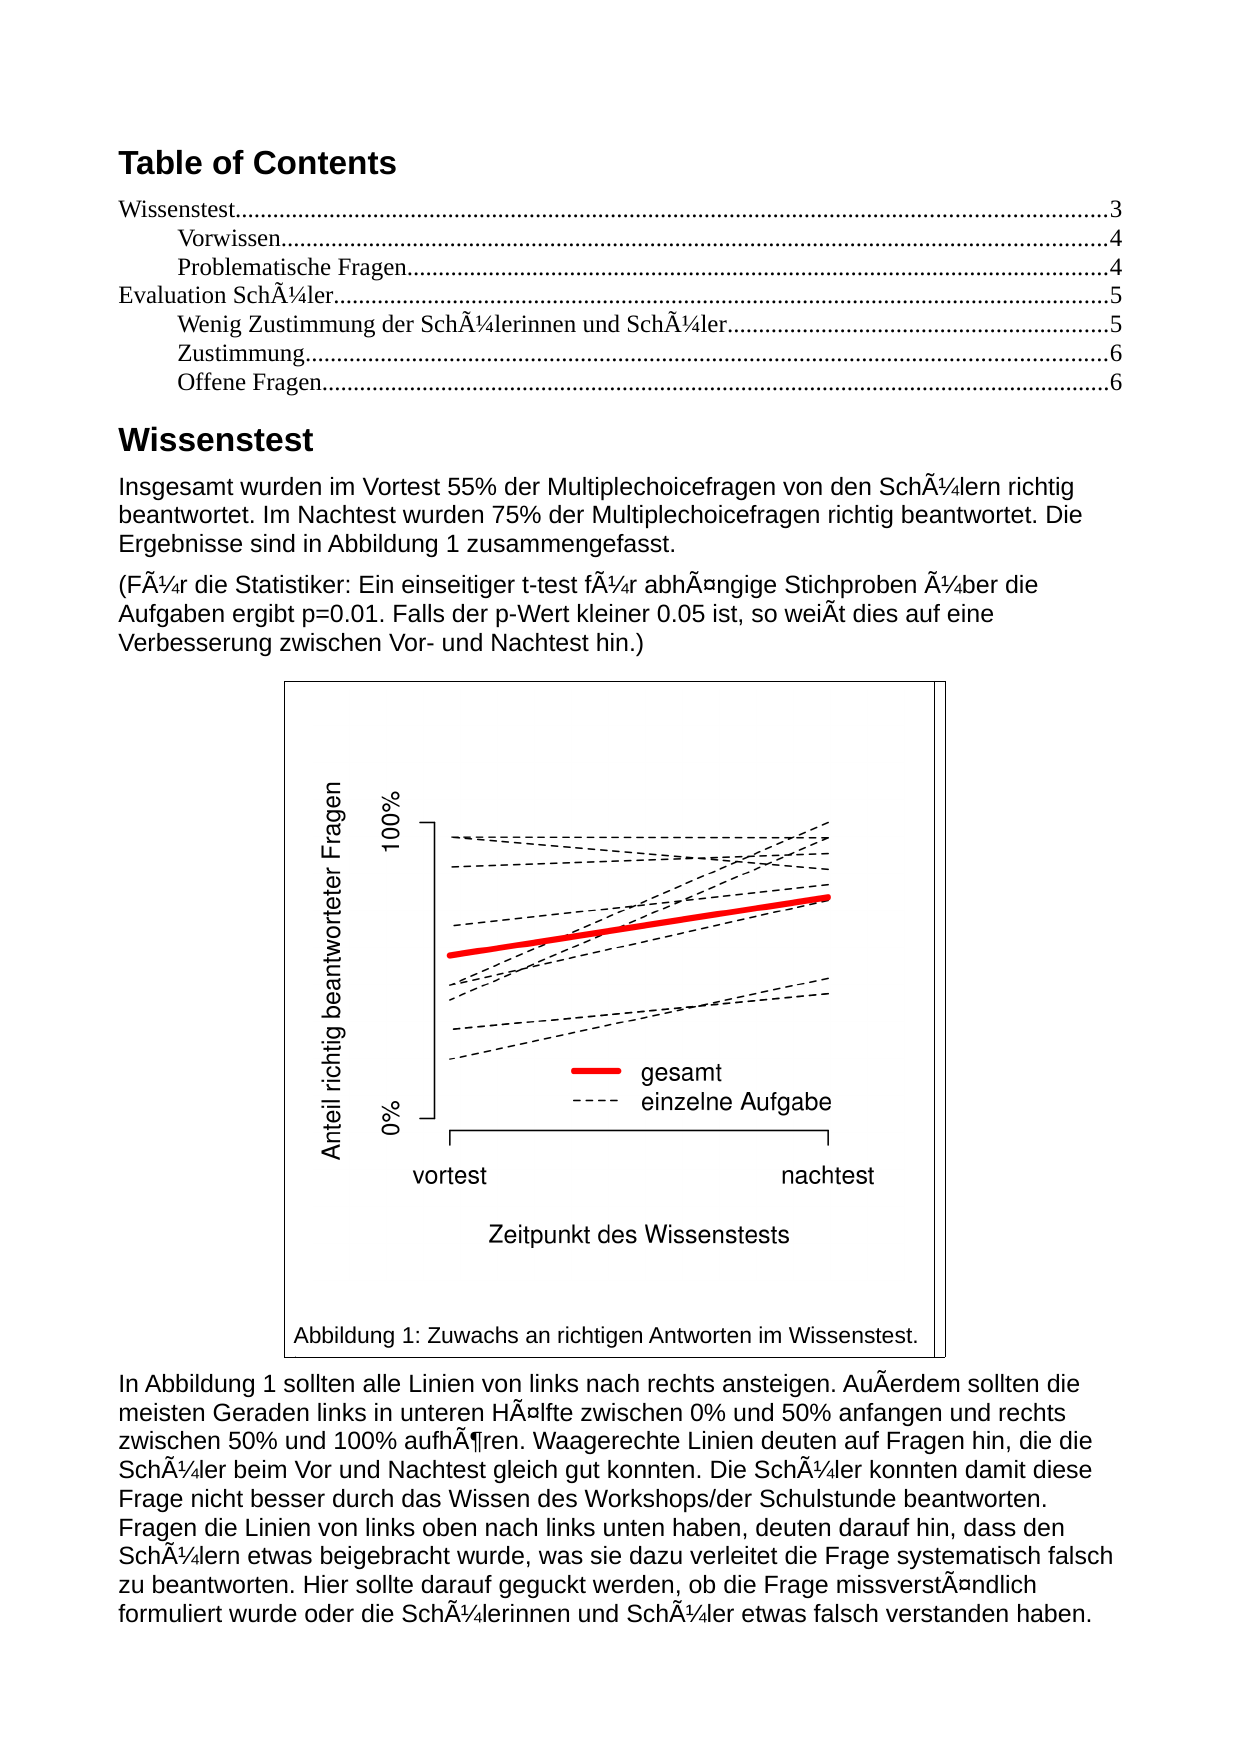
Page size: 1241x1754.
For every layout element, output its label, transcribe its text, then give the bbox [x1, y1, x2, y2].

text Abbildung 1: Zuwachs an richtigen Antworten im Wissenstest. [293, 1322, 925, 1348]
subtitle Wissenstest [118, 420, 1122, 459]
text Wissenstest 3 [118, 194, 1122, 223]
picture [313, 689, 905, 1281]
text Insgesamt wurden im Vortest 55% der Multiplechoicefragen von den SchÃ¼lern richtig beantwortet. Im Nachtest wurden 75% der Multiplechoicefragen richtig beantwortet. Die Ergebnisse sind in Abbildung 1 zusammengefasst. [118, 471, 1122, 558]
text Offene Fragen 6 [177, 367, 1122, 395]
text Vorwissen 4 [177, 223, 1122, 252]
subtitle Table of Contents [118, 143, 1122, 182]
text Zustimmung 6 [177, 338, 1122, 367]
text Wenig Zustimmung der SchÃ¼lerinnen und SchÃ¼ler 5 [177, 309, 1122, 338]
text In Abbildung 1 sollten alle Linien von links nach rechts ansteigen. AuÃerdem sollten die meisten Geraden links in unteren HÃ¤lfte zwischen 0% und 50% anfangen und rechts zwischen 50% und 100% aufhÃ¶ren. Waagerechte Linien deuten auf Fragen hin, die die SchÃ¼ler beim Vor und Nachtest gleich gut konnten. Die SchÃ¼ler konnten damit diese Frage nicht besser durch das Wissen des Workshops/der Schulstunde beantworten. Fragen die Linien von links oben nach links unten haben, deuten darauf hin, dass den SchÃ¼lern etwas beigebracht wurde, was sie dazu verleitet die Frage systematisch falsch zu beantworten. Hier sollte darauf geguckt werden, ob die Frage missverstÃ¤ndlich formuliert wurde oder die SchÃ¼lerinnen und SchÃ¼ler etwas falsch verstanden haben. [118, 669, 1122, 1627]
text (FÃ¼r die Statistiker: Ein einseitiger t-test fÃ¼r abhÃ¤ngige Stichproben Ã¼ber die Aufgaben ergibt p=0.01. Falls der p-Wert kleiner 0.05 ist, so weiÃt dies auf eine Verbesserung zwischen Vor- und Nachtest hin.) [118, 570, 1122, 656]
text Problematische Fragen 4 [177, 252, 1122, 280]
text Evaluation SchÃ¼ler 5 [118, 280, 1122, 309]
